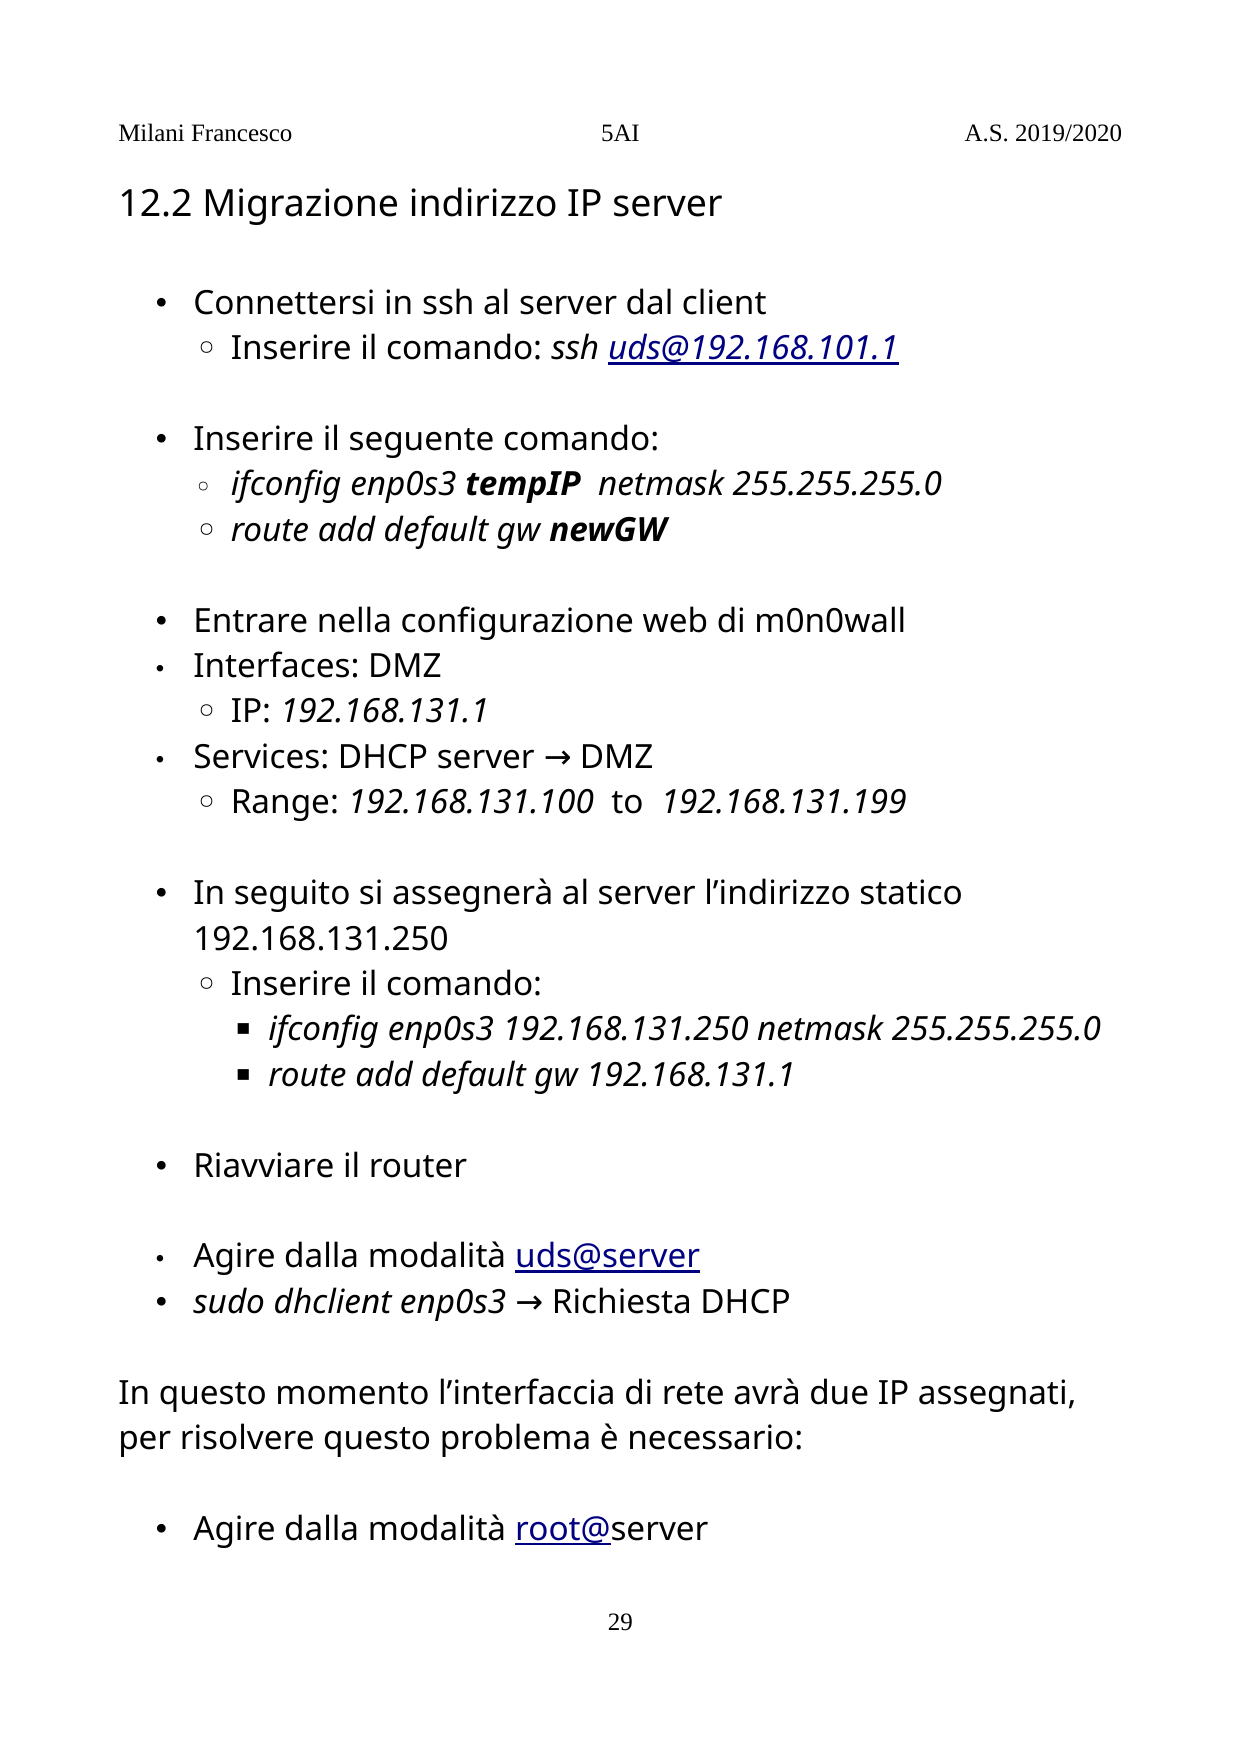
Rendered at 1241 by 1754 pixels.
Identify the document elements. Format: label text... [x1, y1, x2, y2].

list Inserire il seguente comando: [156, 415, 1122, 460]
list route add default gw 192.168.131.1 [231, 1051, 1122, 1096]
list ifconfig enp0s3 192.168.131.250 netmask 255.255.255.0 [231, 1005, 1122, 1051]
list Inserire il comando: ssh uds@192.168.101.1 [193, 324, 1122, 369]
list sudo dhclient enp0s3 → Richiesta DHCP [156, 1278, 1122, 1323]
list In seguito si assegnerà al server l’indirizzo statico 192.168.131.250 [156, 869, 1122, 960]
list Agire dalla modalità uds@server [156, 1232, 1122, 1278]
list IP: 192.168.131.1 [193, 687, 1122, 733]
list Range: 192.168.131.100 to 192.168.131.199 [193, 778, 1122, 823]
text In questo momento l’interfaccia di rete avrà due IP assegnati, per risolvere questo problema è necessario: [118, 1368, 1122, 1459]
list Connettersi in ssh al server dal client [156, 278, 1122, 324]
text 12.2 Migrazione indirizzo IP server [118, 176, 1122, 227]
list ifconfig enp0s3 tempIP netmask 255.255.255.0 [193, 460, 1122, 506]
list Entrare nella configurazione web di m0n0wall [156, 596, 1122, 642]
list Services: DHCP server → DMZ [156, 733, 1122, 778]
list Riavviare il router [156, 1141, 1122, 1187]
list Agire dalla modalità root@server [156, 1505, 1122, 1550]
list route add default gw newGW [193, 506, 1122, 551]
list Interfaces: DMZ [156, 642, 1122, 687]
list Inserire il comando: [193, 960, 1122, 1005]
